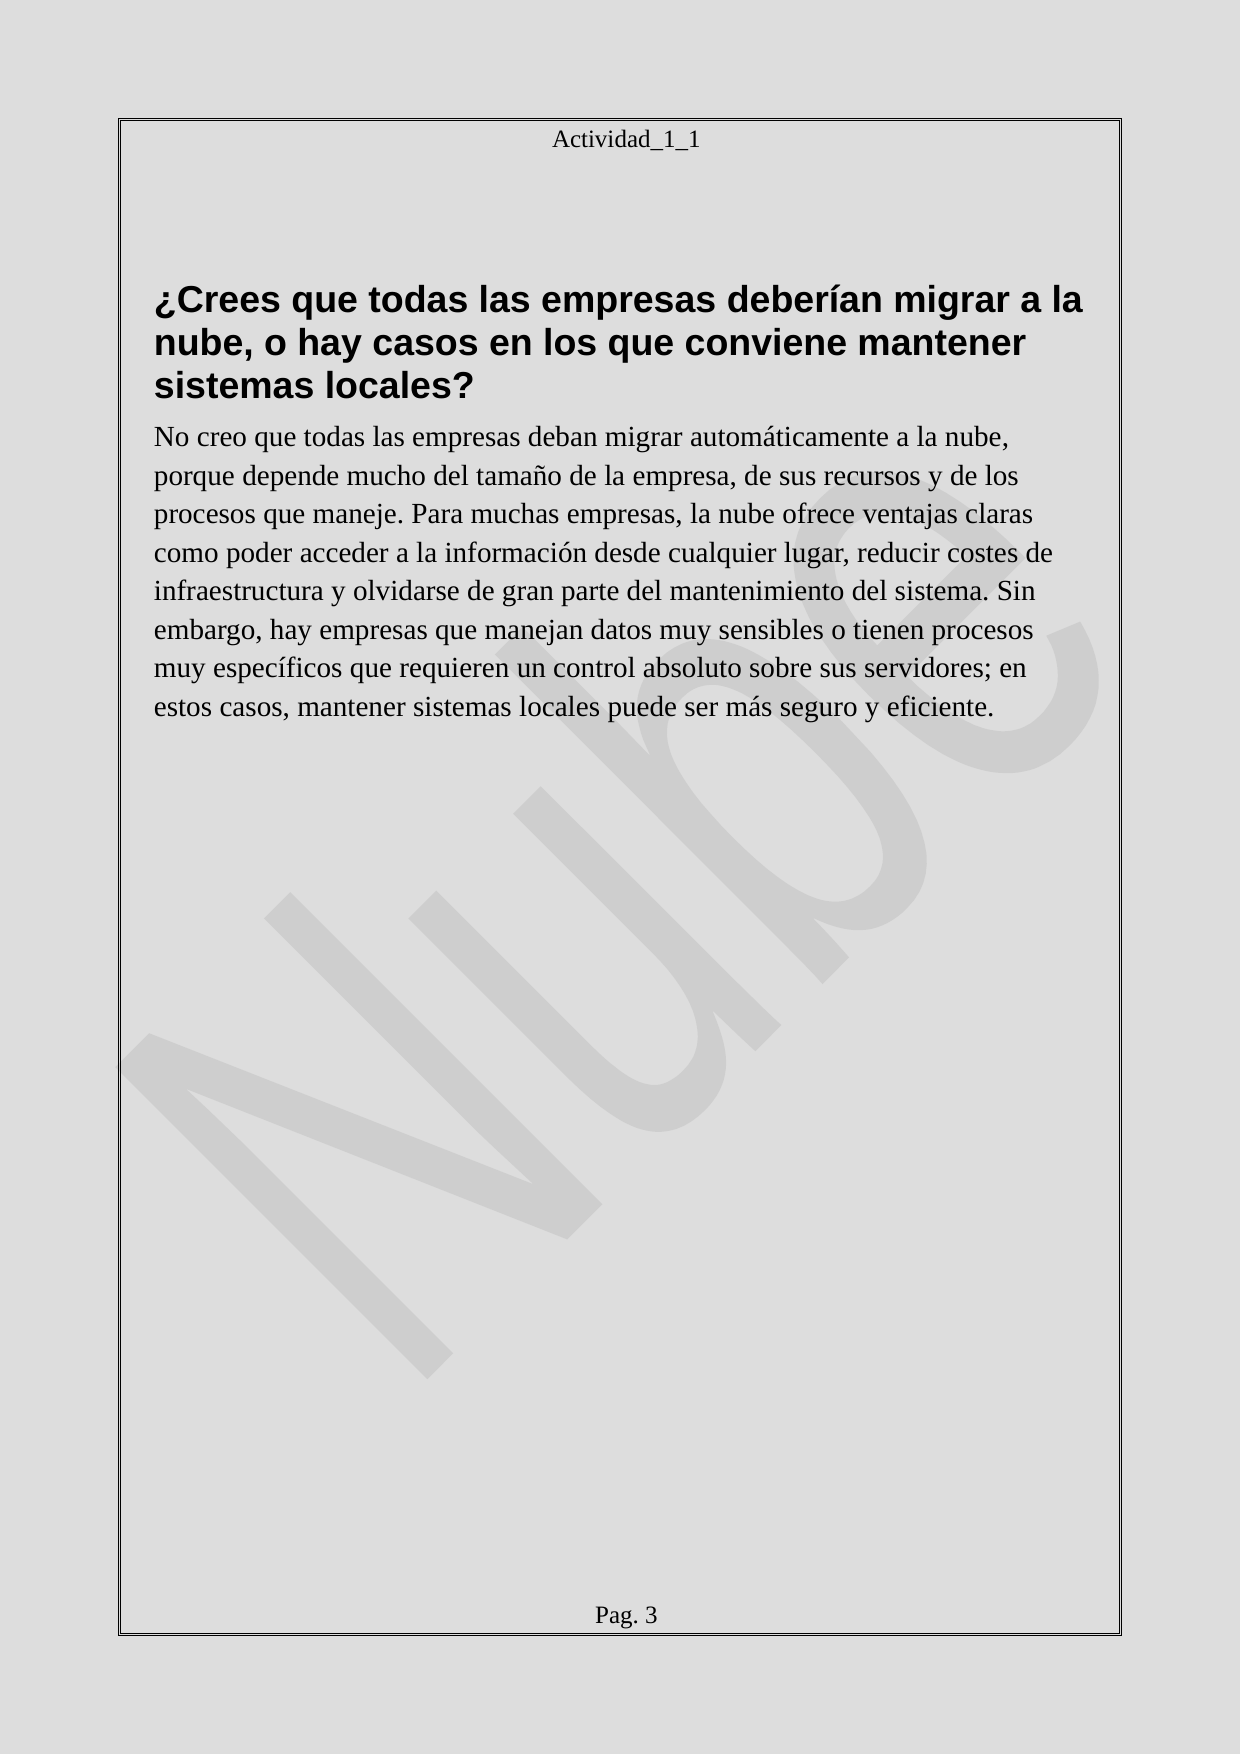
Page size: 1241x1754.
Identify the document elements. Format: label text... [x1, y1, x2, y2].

text No creo que todas las empresas deban migrar automáticamente a la nube, porque depende mucho del tamaño de la empresa, de sus recursos y de los procesos que maneje. Para muchas empresas, la nube ofrece ventajas claras como poder acceder a la información desde cualquier lugar, reducir costes de infraestructura y olvidarse de gran parte del mantenimiento del sistema. Sin embargo, hay empresas que manejan datos muy sensibles o tienen procesos muy específicos que requieren un control absoluto sobre sus servidores; en estos casos, mantener sistemas locales puede ser más seguro y eficiente. [154, 419, 1087, 723]
subtitle ¿Crees que todas las empresas deberían migrar a la nube, o hay casos en los que conviene mantener sistemas locales? [154, 234, 1087, 407]
